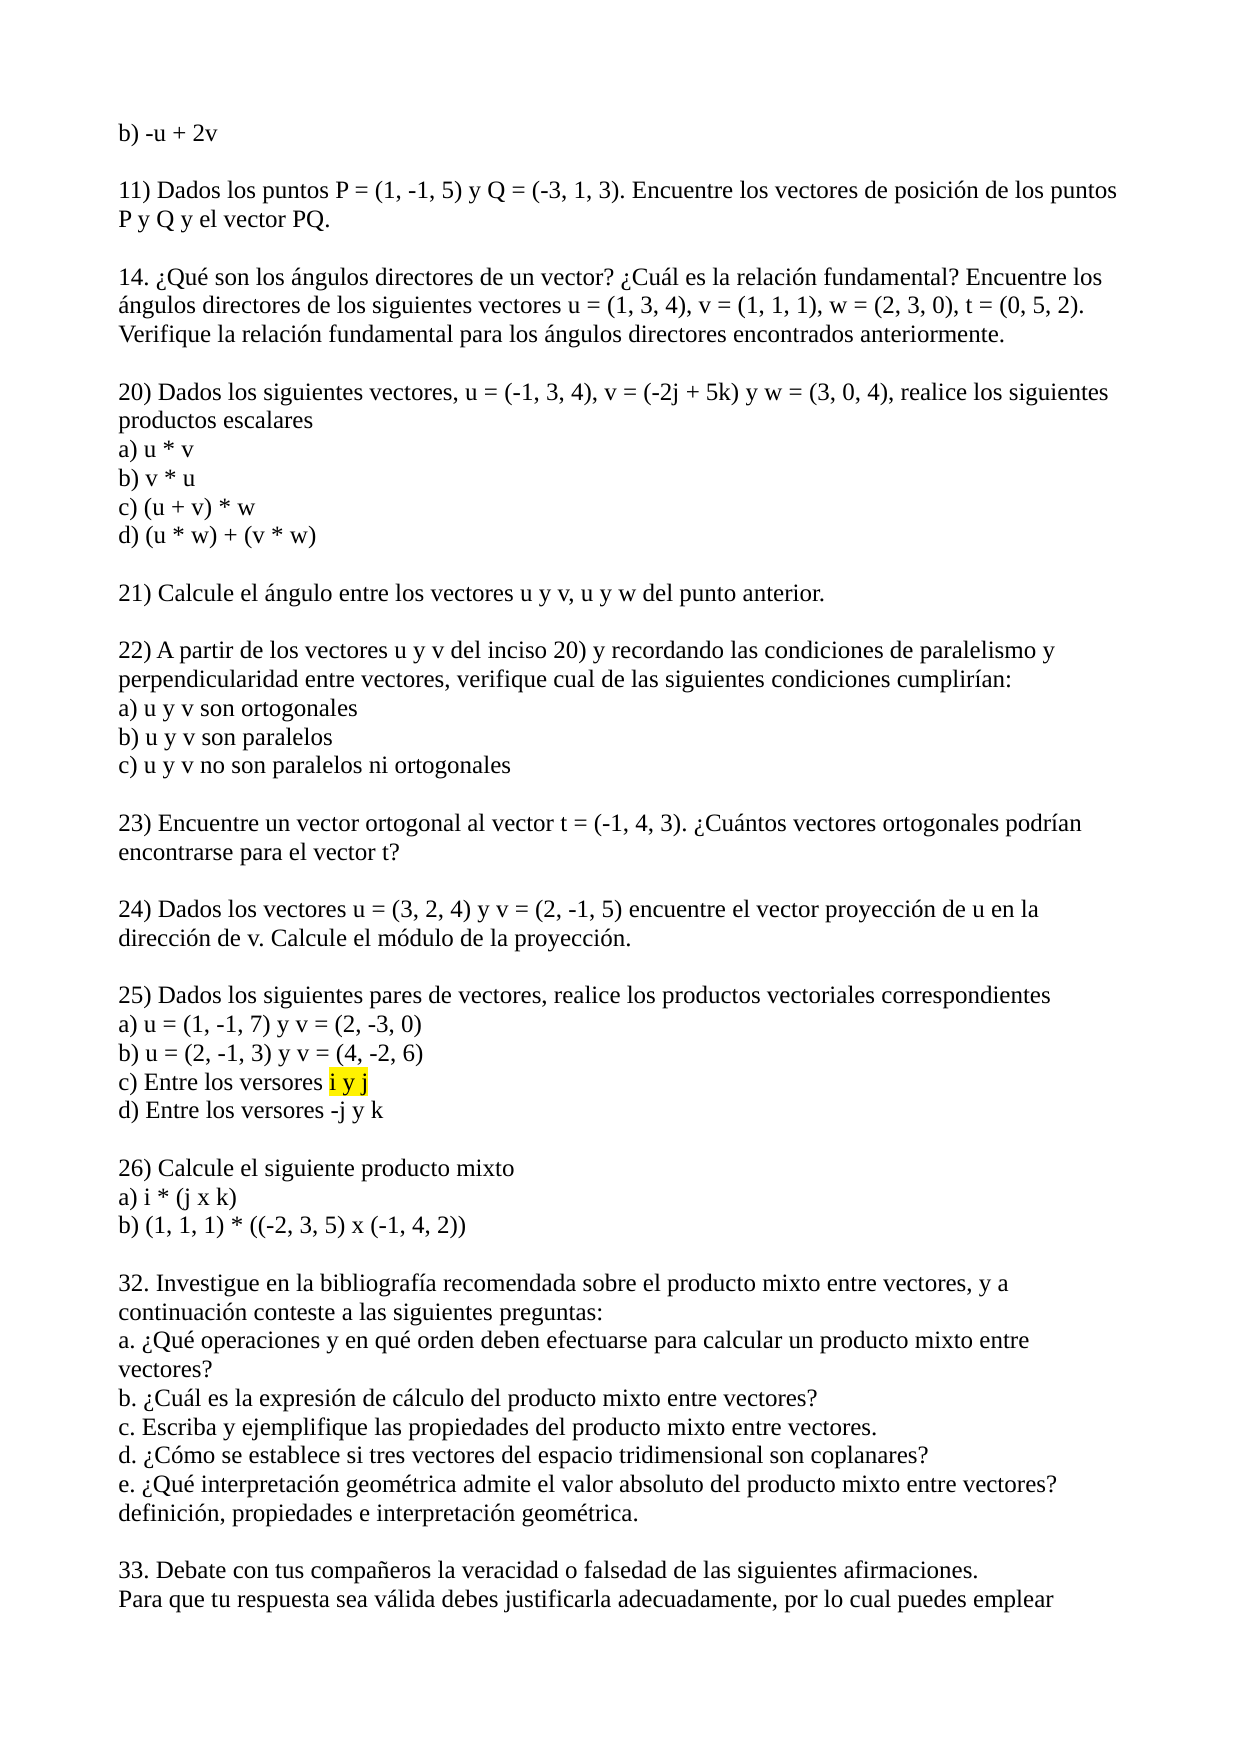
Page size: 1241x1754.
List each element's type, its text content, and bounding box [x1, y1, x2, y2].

text d) Entre los versores -j y k [118, 1096, 1122, 1124]
text b) u y v son paralelos [118, 722, 1122, 751]
text a. ¿Qué operaciones y en qué orden deben efectuarse para calcular un producto mixto entre [118, 1326, 1122, 1354]
text Para que tu respuesta sea válida debes justificarla adecuadamente, por lo cual puedes emplear [118, 1584, 1122, 1613]
text 24) Dados los vectores u = (3, 2, 4) y v = (2, -1, 5) encuentre el vector proyección de u en la dirección de v. Calcule el módulo de la proyección. [118, 894, 1122, 952]
text 25) Dados los siguientes pares de vectores, realice los productos vectoriales correspondientes [118, 981, 1122, 1009]
text a) i * (j x k) [118, 1182, 1122, 1211]
text 14. ¿Qué son los ángulos directores de un vector? ¿Cuál es la relación fundamental? Encuentre los ángulos directores de los siguientes vectores u = (1, 3, 4), v = (1, 1, 1), w = (2, 3, 0), t = (0, 5, 2). Verifique la relación fundamental para los ángulos directores encontrados anteriormente. [118, 262, 1122, 348]
text 26) Calcule el siguiente producto mixto [118, 1153, 1122, 1182]
text a) u y v son ortogonales [118, 693, 1122, 722]
text continuación conteste a las siguientes preguntas: [118, 1297, 1122, 1326]
text b) v * u [118, 463, 1122, 492]
text 32. Investigue en la bibliografía recomendada sobre el producto mixto entre vectores, y a [118, 1268, 1122, 1297]
text c) (u + v) * w [118, 492, 1122, 521]
text a) u * v [118, 434, 1122, 463]
text 23) Encuentre un vector ortogonal al vector t = (-1, 4, 3). ¿Cuántos vectores ortogonales podrían encontrarse para el vector t? [118, 808, 1122, 866]
text 22) A partir de los vectores u y v del inciso 20) y recordando las condiciones de paralelismo y perpendicularidad entre vectores, verifique cual de las siguientes condiciones cumplirían: [118, 636, 1122, 693]
text b) (1, 1, 1) * ((-2, 3, 5) x (-1, 4, 2)) [118, 1211, 1122, 1239]
text d. ¿Cómo se establece si tres vectores del espacio tridimensional son coplanares? [118, 1441, 1122, 1469]
text c) u y v no son paralelos ni ortogonales [118, 751, 1122, 779]
text definición, propiedades e interpretación geométrica. [118, 1498, 1122, 1527]
text a) u = (1, -1, 7) y v = (2, -3, 0) [118, 1009, 1122, 1038]
text 20) Dados los siguientes vectores, u = (-1, 3, 4), v = (-2j + 5k) y w = (3, 0, 4), realice los siguientes productos escalares [118, 377, 1122, 434]
text 11) Dados los puntos P = (1, -1, 5) y Q = (-3, 1, 3). Encuentre los vectores de posición de los puntos P y Q y el vector PQ. [118, 176, 1122, 233]
text 33. Debate con tus compañeros la veracidad o falsedad de las siguientes afirmaciones. [118, 1556, 1122, 1584]
text b. ¿Cuál es la expresión de cálculo del producto mixto entre vectores? [118, 1383, 1122, 1412]
text b) u = (2, -1, 3) y v = (4, -2, 6) [118, 1038, 1122, 1067]
text c. Escriba y ejemplifique las propiedades del producto mixto entre vectores. [118, 1412, 1122, 1441]
text c) Entre los versores i y j [118, 1067, 1122, 1096]
text e. ¿Qué interpretación geométrica admite el valor absoluto del producto mixto entre vectores? [118, 1469, 1122, 1498]
text b) -u + 2v [118, 118, 1122, 147]
text d) (u * w) + (v * w) [118, 521, 1122, 549]
text vectores? [118, 1354, 1122, 1383]
text 21) Calcule el ángulo entre los vectores u y v, u y w del punto anterior. [118, 578, 1122, 607]
